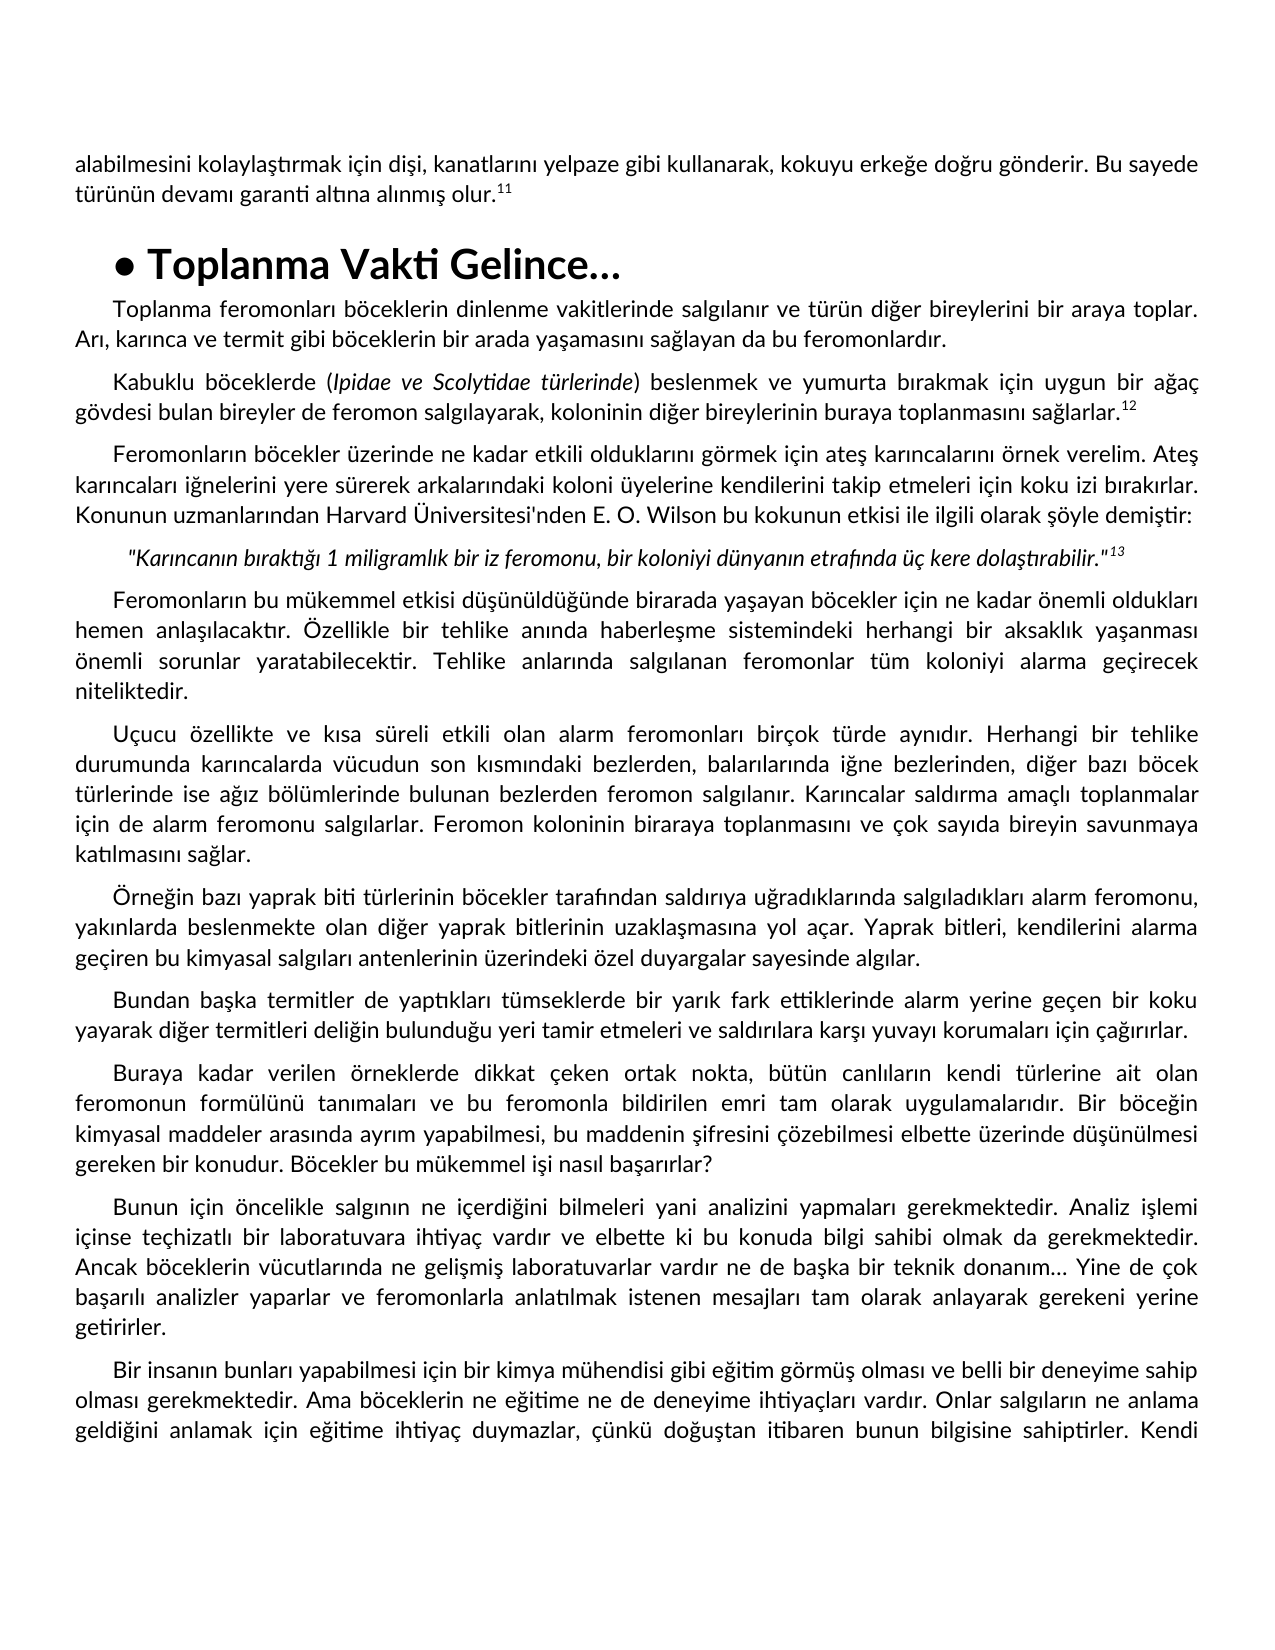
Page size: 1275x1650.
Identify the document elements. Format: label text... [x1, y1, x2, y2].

text Toplanma feromonları böceklerin dinlenme vakitlerinde salgılanır ve türün diğer bireylerini bir araya toplar. Arı, karınca ve termit gibi böceklerin bir arada yaşamasını sağlayan da bu feromonlardır. [75, 294, 1200, 352]
text Bundan başka termitler de yaptıkları tümseklerde bir yarık fark ettiklerinde alarm yerine geçen bir koku yayarak diğer termitleri deliğin bulunduğu yeri tamir etmeleri ve saldırılara karşı yuvayı korumaları için çağırırlar. [75, 986, 1200, 1044]
text Kabuklu böceklerde (Ipidae ve Scolytidae türlerinde) beslenmek ve yumurta bırakmak için uygun bir ağaç gövdesi bulan bireyler de feromon salgılayarak, koloninin diğer bireylerinin buraya toplanmasını sağlarlar.12 [75, 367, 1200, 425]
text "Karıncanın bıraktığı 1 miligramlık bir iz feromonu, bir koloniyi dünyanın etrafında üç kere dolaştırabilir."13 [127, 543, 1177, 571]
text Feromonların böcekler üzerinde ne kadar etkili olduklarını görmek için ateş karıncalarını örnek verelim. Ateş karıncaları iğnelerini yere sürerek arkalarındaki koloni üyelerine kendilerini takip etmeleri için koku izi bırakırlar. Konunun uzmanlarından Harvard Üniversitesi'nden E. O. Wilson bu kokunun etkisi ile ilgili olarak şöyle demiştir: [75, 440, 1200, 528]
subtitle • Toplanma Vakti Gelince… [112, 238, 1200, 288]
text Feromonların bu mükemmel etkisi düşünüldüğünde birarada yaşayan böcekler için ne kadar önemli oldukları hemen anlaşılacaktır. Özellikle bir tehlike anında haberleşme sistemindeki herhangi bir aksaklık yaşanması önemli sorunlar yaratabilecektir. Tehlike anlarında salgılanan feromonlar tüm koloniyi alarma geçirecek niteliktedir. [75, 586, 1200, 704]
text Bunun için öncelikle salgının ne içerdiğini bilmeleri yani analizini yapmaları gerekmektedir. Analiz işlemi içinse teçhizatlı bir laboratuvara ihtiyaç vardır ve elbette ki bu konuda bilgi sahibi olmak da gerekmektedir. Ancak böceklerin vücutlarında ne gelişmiş laboratuvarlar vardır ne de başka bir teknik donanım… Yine de çok başarılı analizler yaparlar ve feromonlarla anlatılmak istenen mesajları tam olarak anlayarak gerekeni yerine getirirler. [75, 1192, 1200, 1341]
text Örneğin bazı yaprak biti türlerinin böcekler tarafından saldırıya uğradıklarında salgıladıkları alarm feromonu, yakınlarda beslenmekte olan diğer yaprak bitlerinin uzaklaşmasına yol açar. Yaprak bitleri, kendilerini alarma geçiren bu kimyasal salgıları antenlerinin üzerindeki özel duyargalar sayesinde algılar. [75, 883, 1200, 971]
text Bir insanın bunları yapabilmesi için bir kimya mühendisi gibi eğitim görmüş olması ve belli bir deneyime sahip olması gerekmektedir. Ama böceklerin ne eğitime ne de deneyime ihtiyaçları vardır. Onlar salgıların ne anlama geldiğini anlamak için eğitime ihtiyaç duymazlar, çünkü doğuştan itibaren bunun bilgisine sahiptirler. Kendi [75, 1356, 1200, 1444]
text Buraya kadar verilen örneklerde dikkat çeken ortak nokta, bütün canlıların kendi türlerine ait olan feromonun formülünü tanımaları ve bu feromonla bildirilen emri tam olarak uygulamalarıdır. Bir böceğin kimyasal maddeler arasında ayrım yapabilmesi, bu maddenin şifresini çözebilmesi elbette üzerinde düşünülmesi gereken bir konudur. Böcekler bu mükemmel işi nasıl başarırlar? [75, 1059, 1200, 1177]
text Uçucu özellikte ve kısa süreli etkili olan alarm feromonları birçok türde aynıdır. Herhangi bir tehlike durumunda karıncalarda vücudun son kısmındaki bezlerden, balarılarında iğne bezlerinden, diğer bazı böcek türlerinde ise ağız bölümlerinde bulunan bezlerden feromon salgılanır. Karıncalar saldırma amaçlı toplanmalar için de alarm feromonu salgılarlar. Feromon koloninin biraraya toplanmasını ve çok sayıda bireyin savunmaya katılmasını sağlar. [75, 719, 1200, 868]
text alabilmesini kolaylaştırmak için dişi, kanatlarını yelpaze gibi kullanarak, kokuyu erkeğe doğru gönderir. Bu sayede türünün devamı garanti altına alınmış olur.11 [75, 150, 1200, 208]
